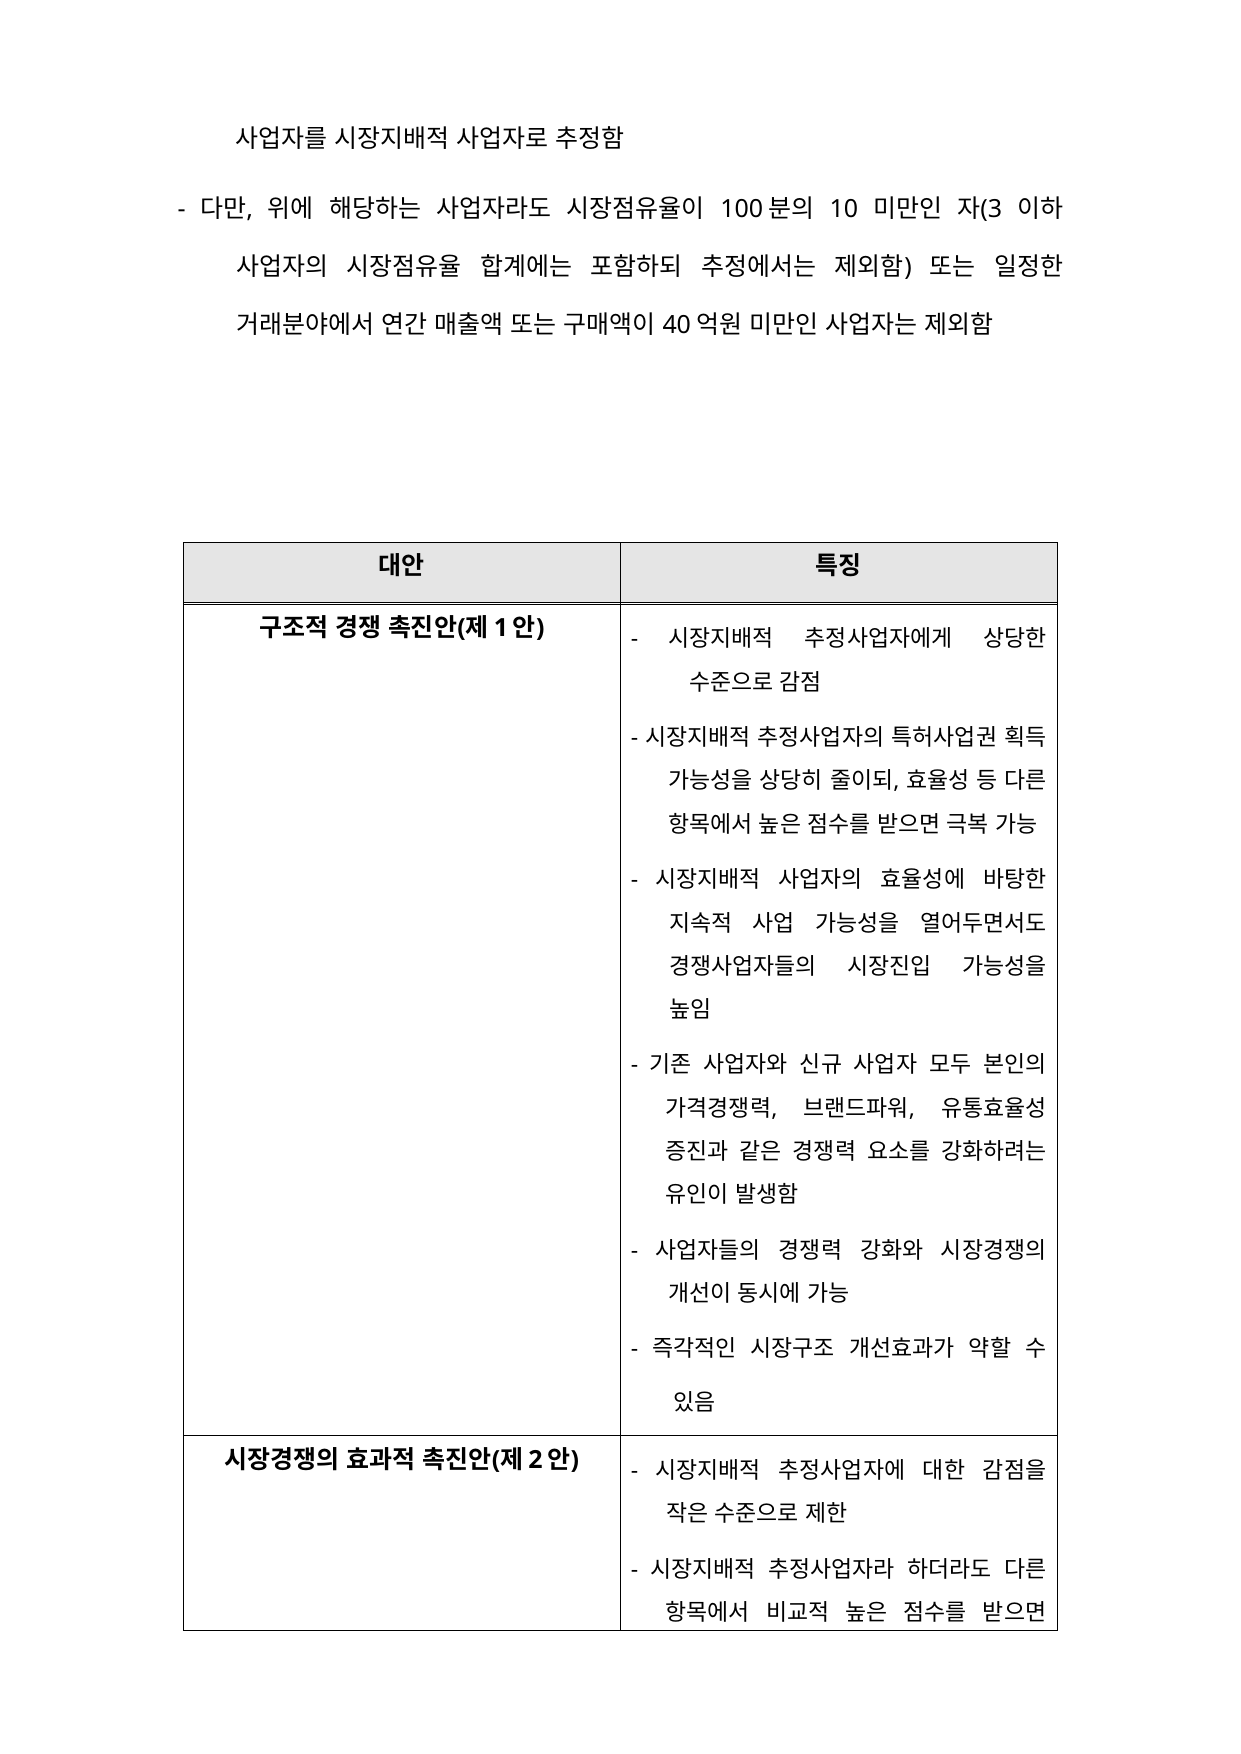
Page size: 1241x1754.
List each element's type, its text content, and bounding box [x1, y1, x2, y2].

text - 다만, 위에 해당하는 사업자라도 시장점유율이 100분의 10 미만인 자(3 이하 사업자의 시장점유율 합계에는 포함하되 추정에서는 제외함) 또는 일정한 거래분야에서 연간 매출액 또는 구매액이 40억원 미만인 사업자는 제외함 [177, 188, 1063, 341]
table_cell 구조적 경쟁 촉진안(제1안) [184, 605, 620, 1435]
table_cell - 시장지배적 추정사업자에 대한 감점을 작은 수준으로 제한 - 시장지배적 추정사업자라 하더라도 다른 항목에서 비교적 높은 점수를 받으면 [621, 1436, 1057, 1630]
table_cell - 시장지배적 추정사업자에게 상당한 수준으로 감점 - 시장지배적 추정사업자의 특허사업권 획득 가능성을 상당히 줄이되, 효율성 등 다른 항목에서 높은 점수를 받으면 극복 가능 - 시장지배적 사업자의 효율성에 바탕한 지속적 사업 가능성을 열어두면서도 경쟁사업자들의 시장진입 가능성을 높임 - 기존 사업자와 신규 사업자 모두 본인의 가격경쟁력, 브랜드파워, 유통효율성 증진과 같은 경쟁력 요소를 강화하려는 유인이 발생함 - 사업자들의 경쟁력 강화와 시장경쟁의 개선이 동시에 가능 - 즉각적인 시장구조 개선효과가 약할 수 있음 [621, 605, 1057, 1435]
table_header 대안 [184, 543, 620, 602]
text 사업자를 시장지배적 사업자로 추정함 [177, 118, 1063, 154]
table_header 특징 [621, 543, 1057, 602]
table_cell 시장경쟁의 효과적 촉진안(제2안) [184, 1436, 620, 1630]
